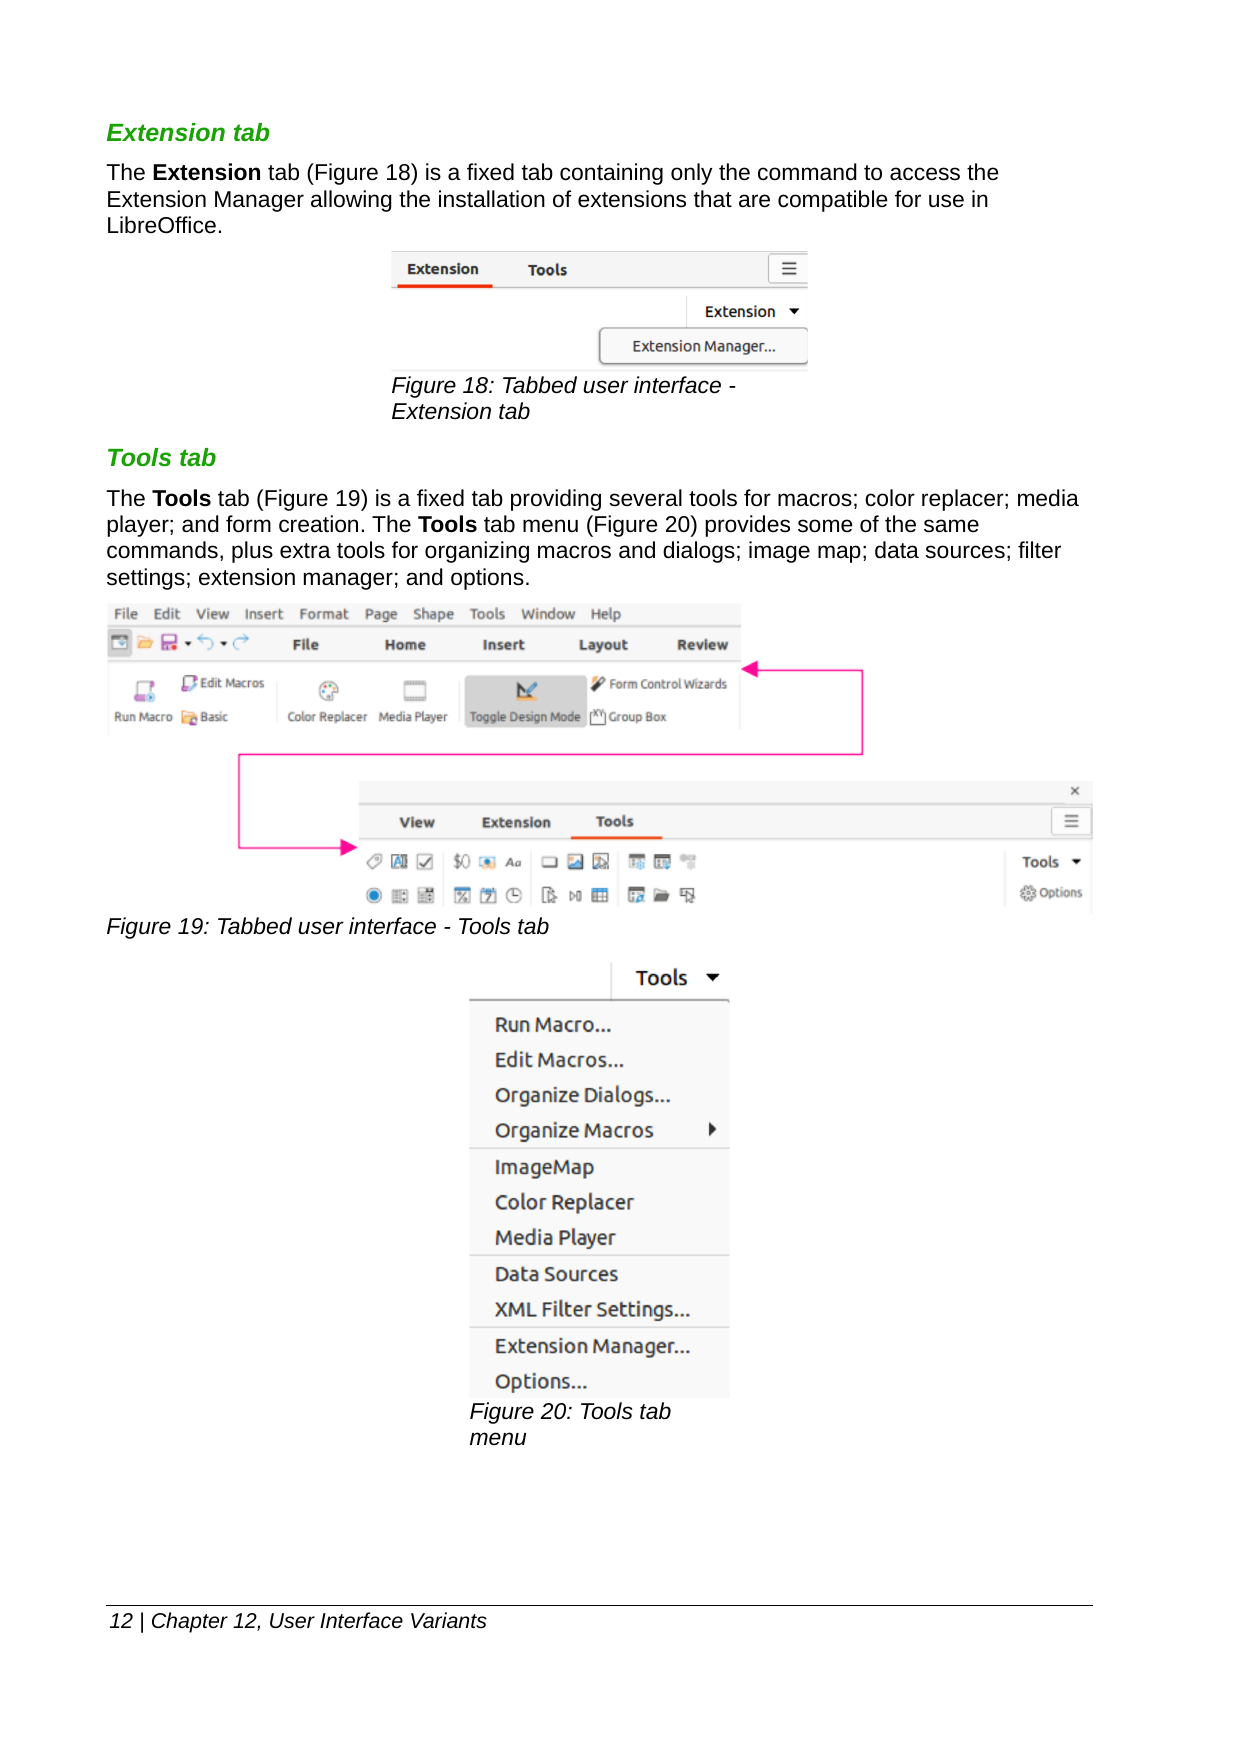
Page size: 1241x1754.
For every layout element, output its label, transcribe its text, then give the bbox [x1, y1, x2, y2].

subtitle Extension tab [106, 118, 1093, 147]
text Figure 18: Tabbed user interface - Extension tab [391, 372, 808, 425]
text Figure 19: Tabbed user interface - Tools tab [106, 914, 1093, 940]
text The Tools tab (Figure 19) is a fixed tab providing several tools for macros; color replacer; media player; and form creation. The Tools tab menu (Figure 20) provides some of the same commands, plus extra tools for organizing macros and dialogs; image map; data sources; filter settings; extension manager; and options. [106, 485, 1093, 590]
list The Extension tab (Figure 18) is a fixed tab containing only the command to access the Extension Manager allowing the installation of extensions that are compatible for use in LibreOffice. [106, 159, 1093, 238]
picture [391, 251, 808, 372]
picture [106, 602, 1093, 914]
subtitle Tools tab [106, 443, 1093, 472]
text Figure 20: Tools tab menu [469, 1398, 730, 1451]
picture [469, 951, 730, 1398]
